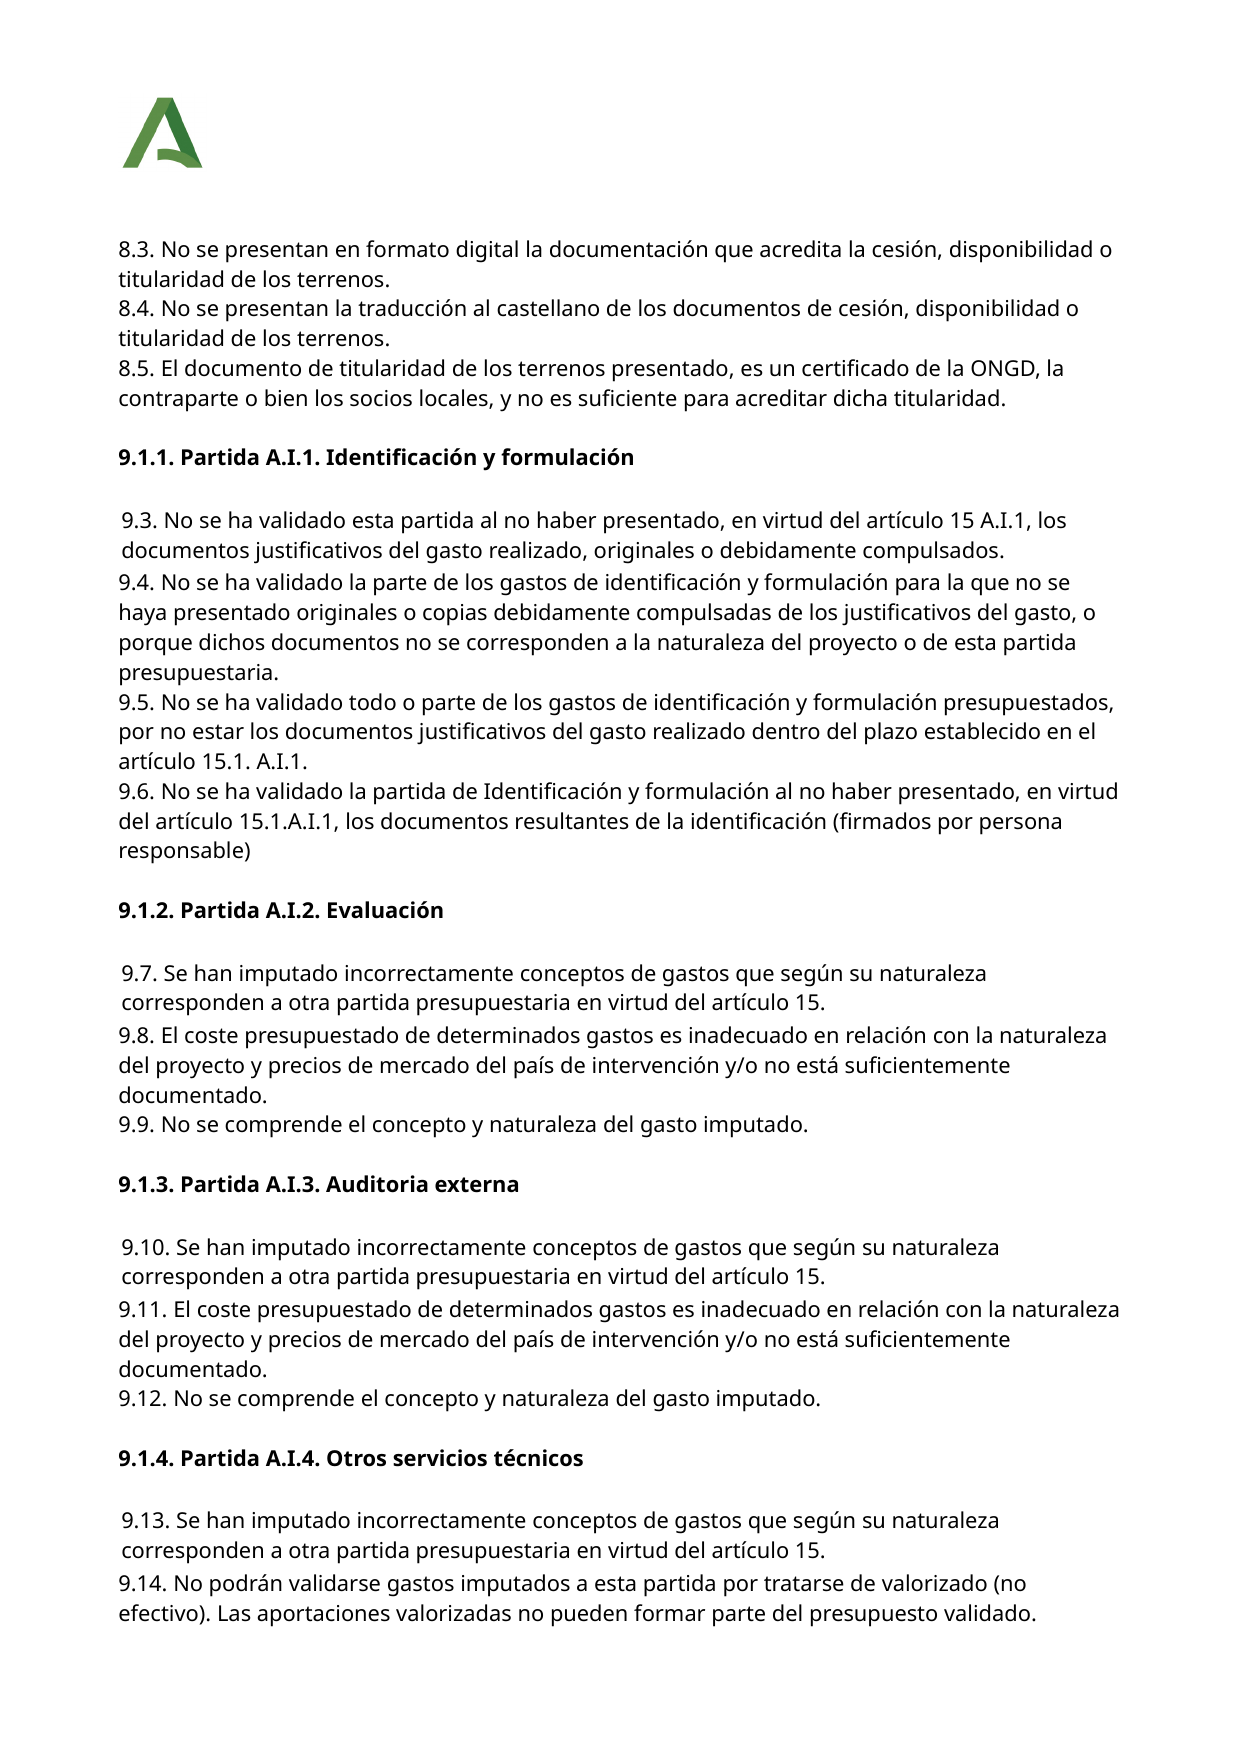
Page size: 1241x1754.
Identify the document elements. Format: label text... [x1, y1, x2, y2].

text 9.1.1. Partida A.I.1. Identificación y formulación [118, 442, 1122, 472]
text 9.1.3. Partida A.I.3. Auditoria externa [118, 1169, 1122, 1199]
table_header 9.13. Se han imputado incorrectamente conceptos de gastos que según su naturaleza corresponden a otra partida presupuestaria en virtud del artículo 15. [118, 1503, 1122, 1568]
table_header 9.7. Se han imputado incorrectamente conceptos de gastos que según su naturaleza corresponden a otra partida presupuestaria en virtud del artículo 15. [118, 955, 1122, 1020]
table_cell 9.4. No se ha validado la parte de los gastos de identificación y formulación para la que no se haya presentado originales o copias debidamente compulsadas de los justificativos del gasto, o porque dichos documentos no se corresponden a la naturaleza del proyecto o de esta partida presupuestaria. [118, 568, 1122, 687]
table_cell 9.8. El coste presupuestado de determinados gastos es inadecuado en relación con la naturaleza del proyecto y precios de mercado del país de intervención y/o no está suficientemente documentado. [118, 1020, 1122, 1109]
table_cell 9.9. No se comprende el concepto y naturaleza del gasto imputado. [118, 1110, 1122, 1139]
table_cell 8.4. No se presentan la traducción al castellano de los documentos de cesión, disponibilidad o titularidad de los terrenos. [118, 294, 1122, 353]
table_cell 8.5. El documento de titularidad de los terrenos presentado, es un certificado de la ONGD, la contraparte o bien los socios locales, y no es suficiente para acreditar dicha titularidad. [118, 353, 1122, 413]
picture [118, 93, 207, 172]
text 9.1.2. Partida A.I.2. Evaluación [118, 895, 1122, 925]
table_cell 9.14. No podrán validarse gastos imputados a esta partida por tratarse de valorizado (no efectivo). Las aportaciones valorizadas no pueden formar parte del presupuesto validado. [118, 1568, 1122, 1628]
table_cell 8.3. No se presentan en formato digital la documentación que acredita la cesión, disponibilidad o titularidad de los terrenos. [118, 234, 1122, 293]
table_cell 9.5. No se ha validado todo o parte de los gastos de identificación y formulación presupuestados, por no estar los documentos justificativos del gasto realizado dentro del plazo establecido en el artículo 15.1. A.I.1. [118, 687, 1122, 776]
table_cell 9.6. No se ha validado la partida de Identificación y formulación al no haber presentado, en virtud del artículo 15.1.A.I.1, los documentos resultantes de la identificación (firmados por persona responsable) [118, 776, 1122, 865]
table_cell 9.11. El coste presupuestado de determinados gastos es inadecuado en relación con la naturaleza del proyecto y precios de mercado del país de intervención y/o no está suficientemente documentado. [118, 1294, 1122, 1383]
table_header 9.10. Se han imputado incorrectamente conceptos de gastos que según su naturaleza corresponden a otra partida presupuestaria en virtud del artículo 15. [118, 1229, 1122, 1294]
text 9.1.4. Partida A.I.4. Otros servicios técnicos [118, 1443, 1122, 1473]
table_header 9.3. No se ha validado esta partida al no haber presentado, en virtud del artículo 15 A.I.1, los documentos justificativos del gasto realizado, originales o debidamente compulsados. [118, 502, 1122, 567]
table_cell 9.12. No se comprende el concepto y naturaleza del gasto imputado. [118, 1384, 1122, 1413]
